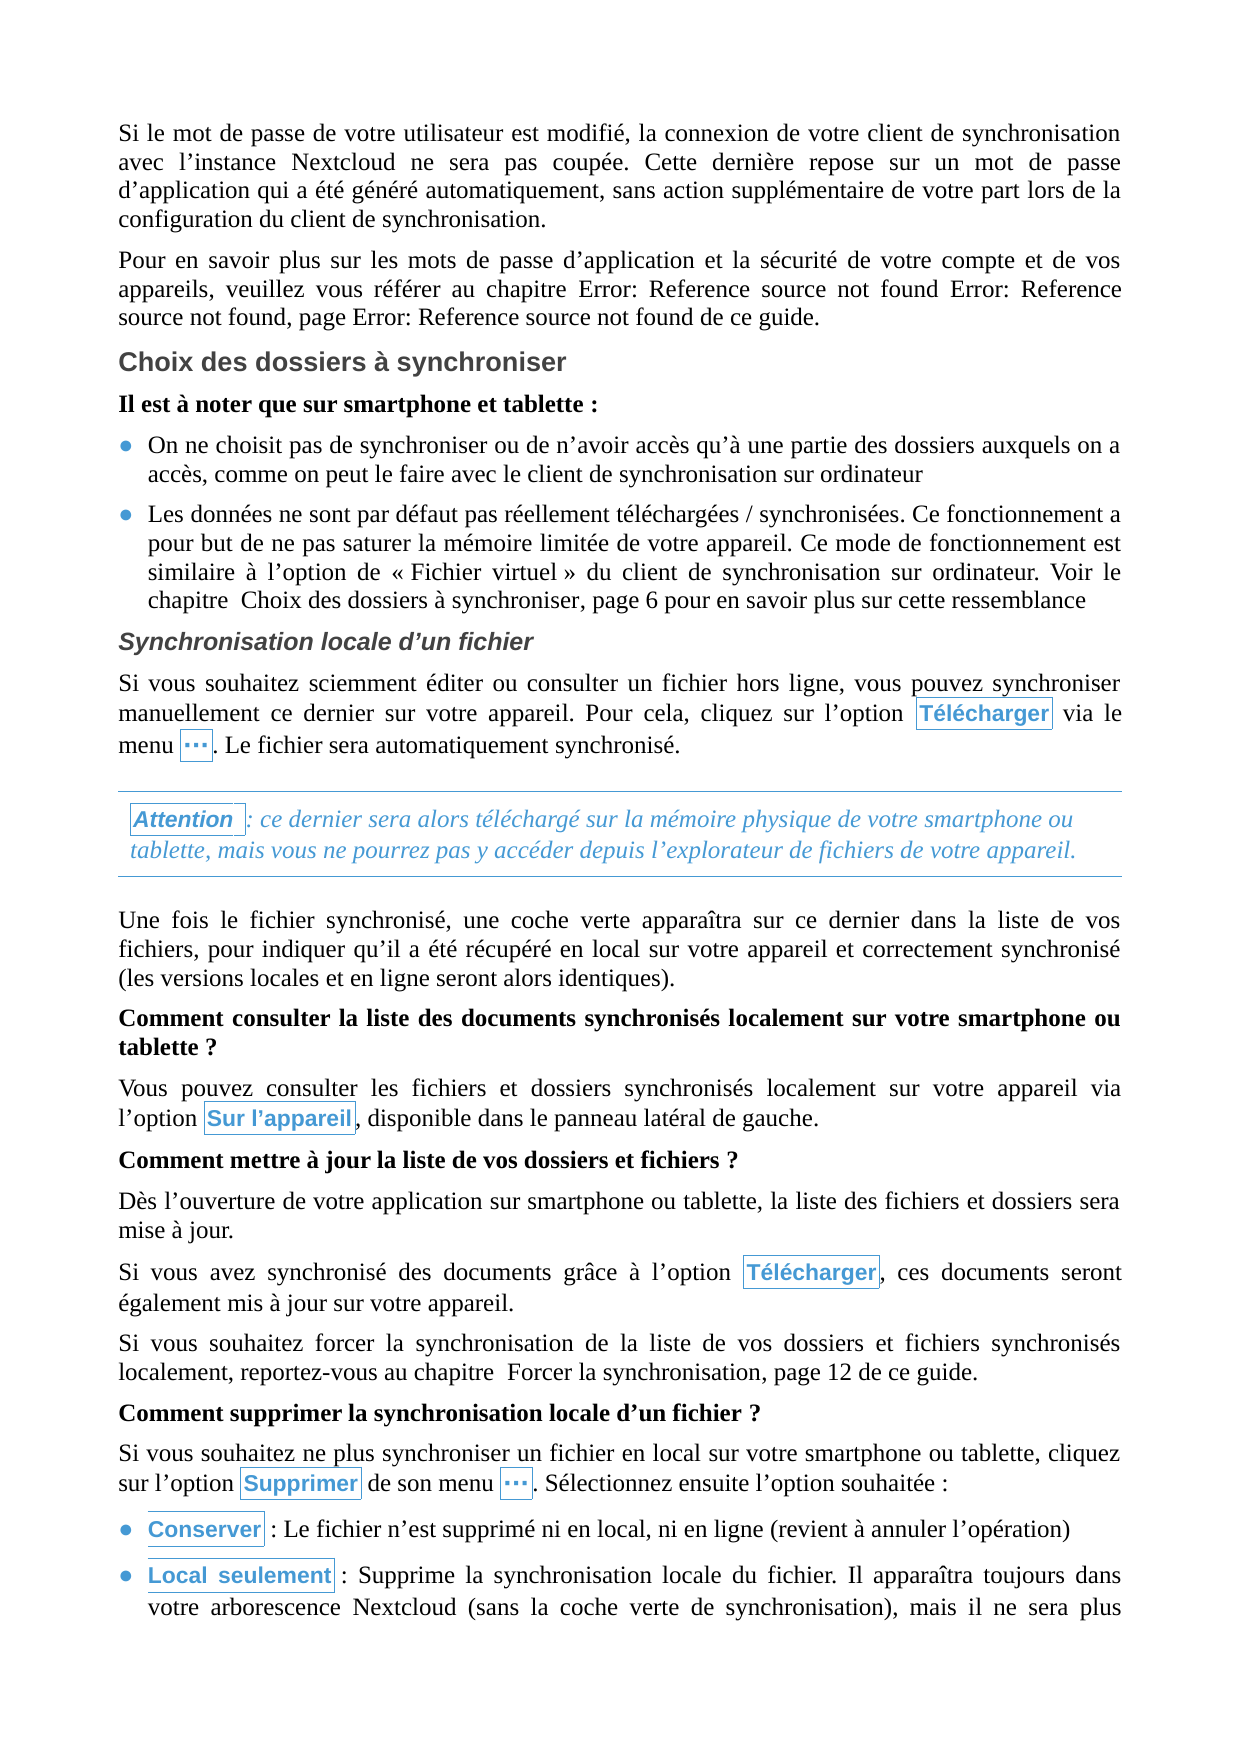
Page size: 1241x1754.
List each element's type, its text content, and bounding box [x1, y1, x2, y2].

list Conserver : Le fichier n’est supprimé ni en local, ni en ligne (revient à annuler l’opération) [118, 1511, 264, 1546]
text Dès l’ouverture de votre application sur smartphone ou tablette, la liste des fichiers et dossiers sera mise à jour. [118, 1186, 1122, 1244]
text Il est à noter que sur smartphone et tablette : [118, 389, 1122, 418]
text Si vous avez synchronisé des documents grâce à l’option Télécharger, ces documents seront également mis à jour sur votre appareil. [118, 1255, 1122, 1317]
text Comment consulter la liste des documents synchronisés localement sur votre smartphone ou tablette ? [118, 1003, 1122, 1061]
text Vous pouvez consulter les fichiers et dossiers synchronisés localement sur votre appareil via l’option Sur l’appareil, disponible dans le panneau latéral de gauche. [118, 1073, 1122, 1134]
subtitle Synchronisation locale d’un fichier [118, 627, 1122, 656]
text Comment mettre à jour la liste de vos dossiers et fichiers ? [118, 1146, 1122, 1174]
text Si vous souhaitez ne plus synchroniser un fichier en local sur votre smartphone ou tablette, cliquez sur l’option Supprimer de son menu ⋅⋅⋅. Sélectionnez ensuite l’option souhaitée : [118, 1438, 1122, 1499]
text Comment supprimer la synchronisation locale d’un fichier ? [118, 1398, 1122, 1426]
list Les données ne sont par défaut pas réellement téléchargées / synchronisées. Ce fonctionnement a pour but de ne pas saturer la mémoire limitée de votre appareil. Ce mode de fonctionnement est similaire à l’option de « Fichier virtuel » du client de synchronisation sur ordinateur. Voir le chapitre Choix des dossiers à synchroniser, page 6 pour en savoir plus sur cette ressemblance [118, 499, 1122, 614]
text Si vous souhaitez sciemment éditer ou consulter un fichier hors ligne, vous pouvez synchroniser manuellement ce dernier sur votre appareil. Pour cela, cliquez sur l’option Télécharger via le menu ⋅⋅⋅. Le fichier sera automatiquement synchronisé. [118, 668, 1122, 762]
list Conserver : Le fichier n’est supprimé ni en local, ni en ligne (revient à annuler l’opération) [265, 1511, 1122, 1546]
text Si vous souhaitez forcer la synchronisation de la liste de vos dossiers et fichiers synchronisés localement, reportez-vous au chapitre Forcer la synchronisation, page 12 de ce guide. [118, 1328, 1122, 1386]
text Attention : ce dernier sera alors téléchargé sur la mémoire physique de votre smartphone ou tablette, mais vous ne pourrez pas y accéder depuis l’explorateur de fichiers de votre appareil. [118, 792, 1122, 876]
text Une fois le fichier synchronisé, une coche verte apparaîtra sur ce dernier dans la liste de vos fichiers, pour indiquer qu’il a été récupéré en local sur votre appareil et correctement synchronisé (les versions locales et en ligne seront alors identiques). [118, 905, 1122, 992]
subtitle Choix des dossiers à synchroniser [118, 346, 1122, 377]
text Si le mot de passe de votre utilisateur est modifié, la connexion de votre client de synchronisation avec l’instance Nextcloud ne sera pas coupée. Cette dernière repose sur un mot de passe d’application qui a été généré automatiquement, sans action supplémentaire de votre part lors de la configuration du client de synchronisation. [118, 118, 1122, 233]
list Local seulement : Supprime la synchronisation locale du fichier. Il apparaîtra toujours dans votre arborescence Nextcloud (sans la coche verte de synchronisation), mais il ne sera plus [118, 1558, 1122, 1621]
text Pour en savoir plus sur les mots de passe d’application et la sécurité de votre compte et de vos appareils, veuillez vous référer au chapitre Erreur : source de la référence non trouvée Erreur : source de la référence non trouvée, page Erreur : source de la référence non trouvée de ce guide. [118, 245, 1122, 331]
list On ne choisit pas de synchroniser ou de n’avoir accès qu’à une partie des dossiers auxquels on a accès, comme on peut le faire avec le client de synchronisation sur ordinateur [118, 430, 1122, 487]
